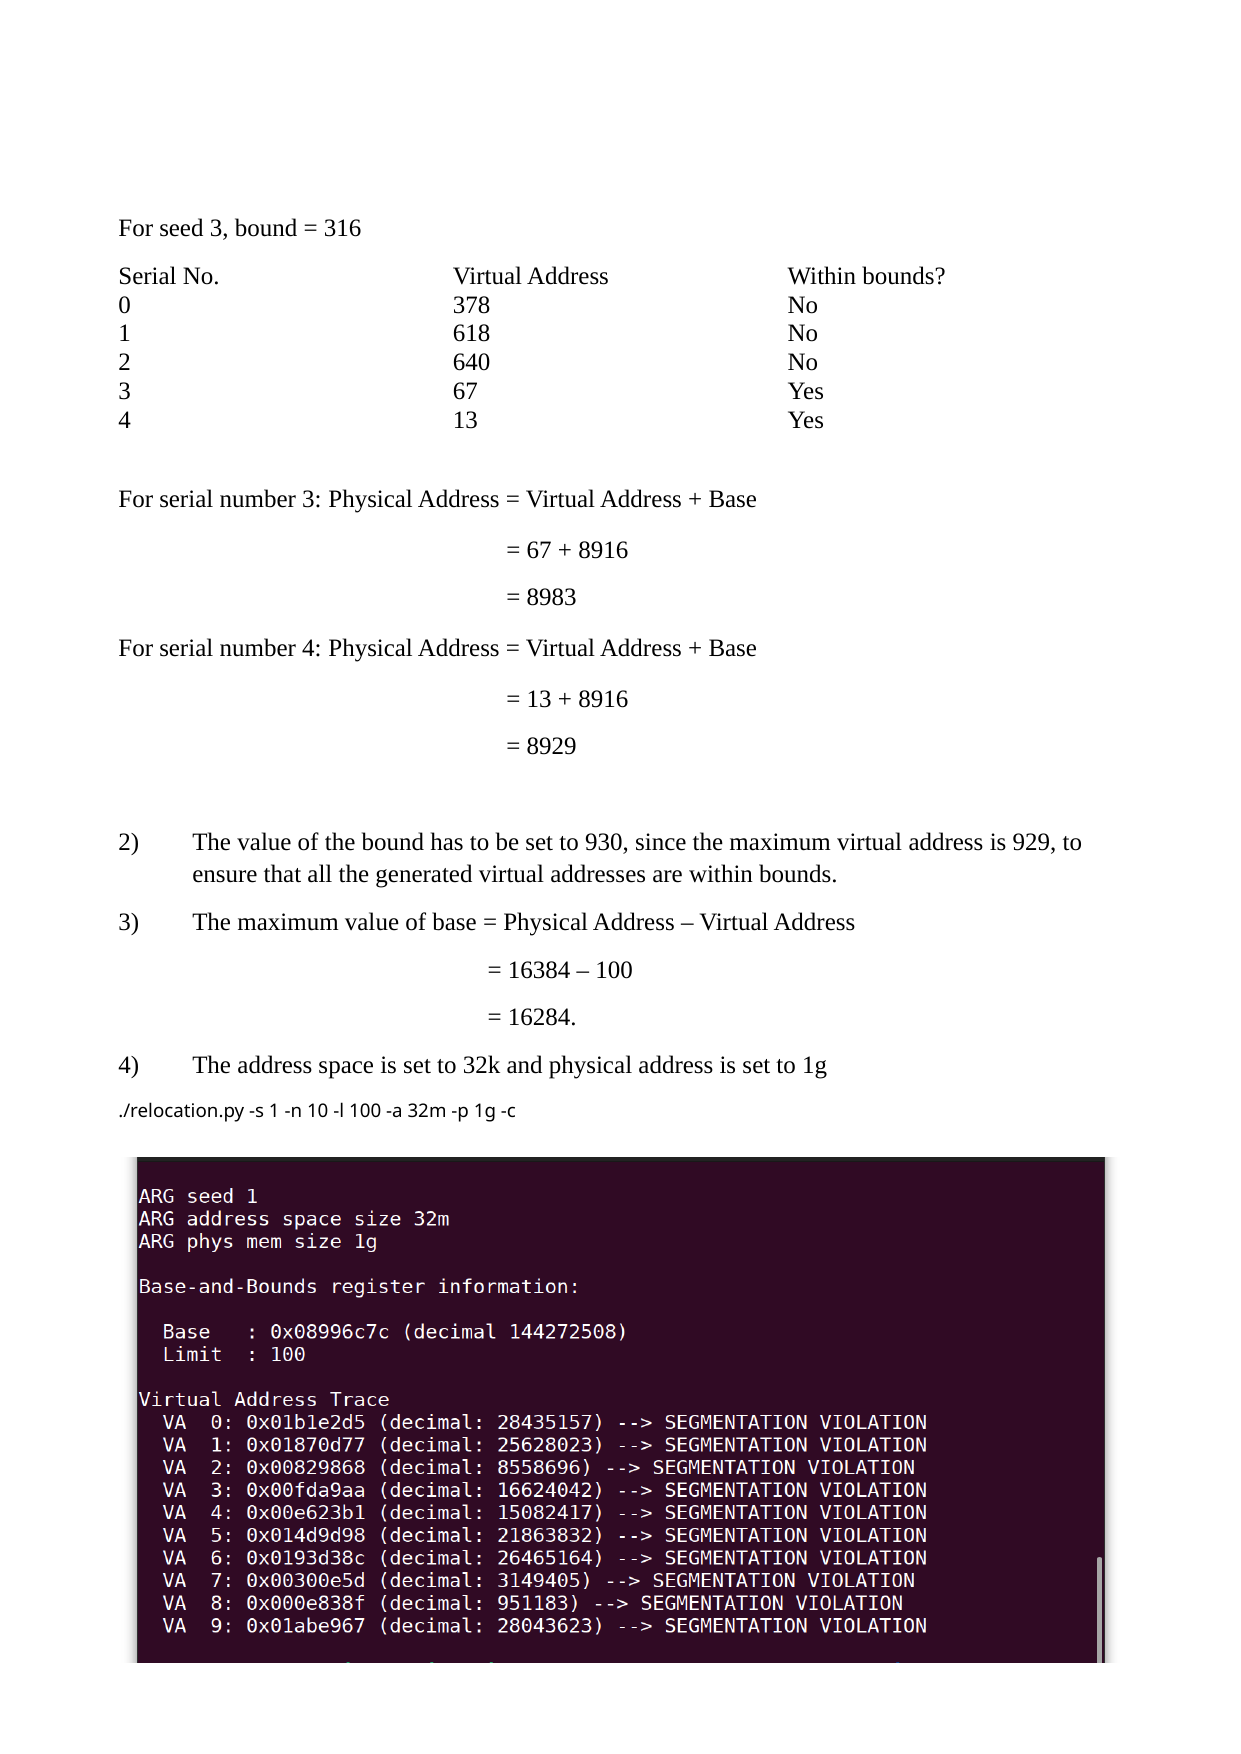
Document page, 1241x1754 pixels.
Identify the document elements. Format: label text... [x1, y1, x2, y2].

text 3) The maximum value of base = Physical Address – Virtual Address [118, 907, 1122, 936]
text 4) The address space is set to 32k and physical address is set to 1g [118, 1050, 1122, 1079]
table_cell 640 [453, 347, 787, 376]
table_header Within bounds? [788, 261, 1122, 290]
table_cell 2 [118, 347, 453, 376]
table_cell Yes [788, 405, 1122, 433]
text = 67 + 8916 [118, 535, 1122, 563]
table_cell 4 [118, 405, 453, 433]
text = 13 + 8916 [118, 684, 1122, 712]
table_cell No [788, 319, 1122, 347]
table_cell 67 [453, 376, 787, 405]
table_cell 0 [118, 290, 453, 318]
text = 16284. [118, 1002, 1122, 1031]
text For seed 3, bound = 316 [118, 213, 1122, 242]
table_cell 1 [118, 319, 453, 347]
table_header Virtual Address [453, 261, 787, 290]
table_cell 378 [453, 290, 787, 318]
text ./relocation.py -s 1 -n 10 -l 100 -a 32m -p 1g -c [118, 1098, 1122, 1123]
table_cell No [788, 290, 1122, 318]
table_cell No [788, 347, 1122, 376]
text = 16384 – 100 [118, 955, 1122, 983]
text = 8929 [118, 731, 1122, 760]
table_cell Yes [788, 376, 1122, 405]
text For serial number 4: Physical Address = Virtual Address + Base [118, 630, 1122, 664]
text For serial number 3: Physical Address = Virtual Address + Base [118, 481, 1122, 515]
text 2) The value of the bound has to be set to 930, since the maximum virtual address is 929, to ensure that all the generated virtual addresses are within bounds. [118, 827, 1122, 888]
table_cell 618 [453, 319, 787, 347]
text = 8983 [118, 582, 1122, 611]
table_cell 3 [118, 376, 453, 405]
table_header Serial No. [118, 261, 453, 290]
table_cell 13 [453, 405, 787, 433]
picture [118, 1157, 1123, 1663]
